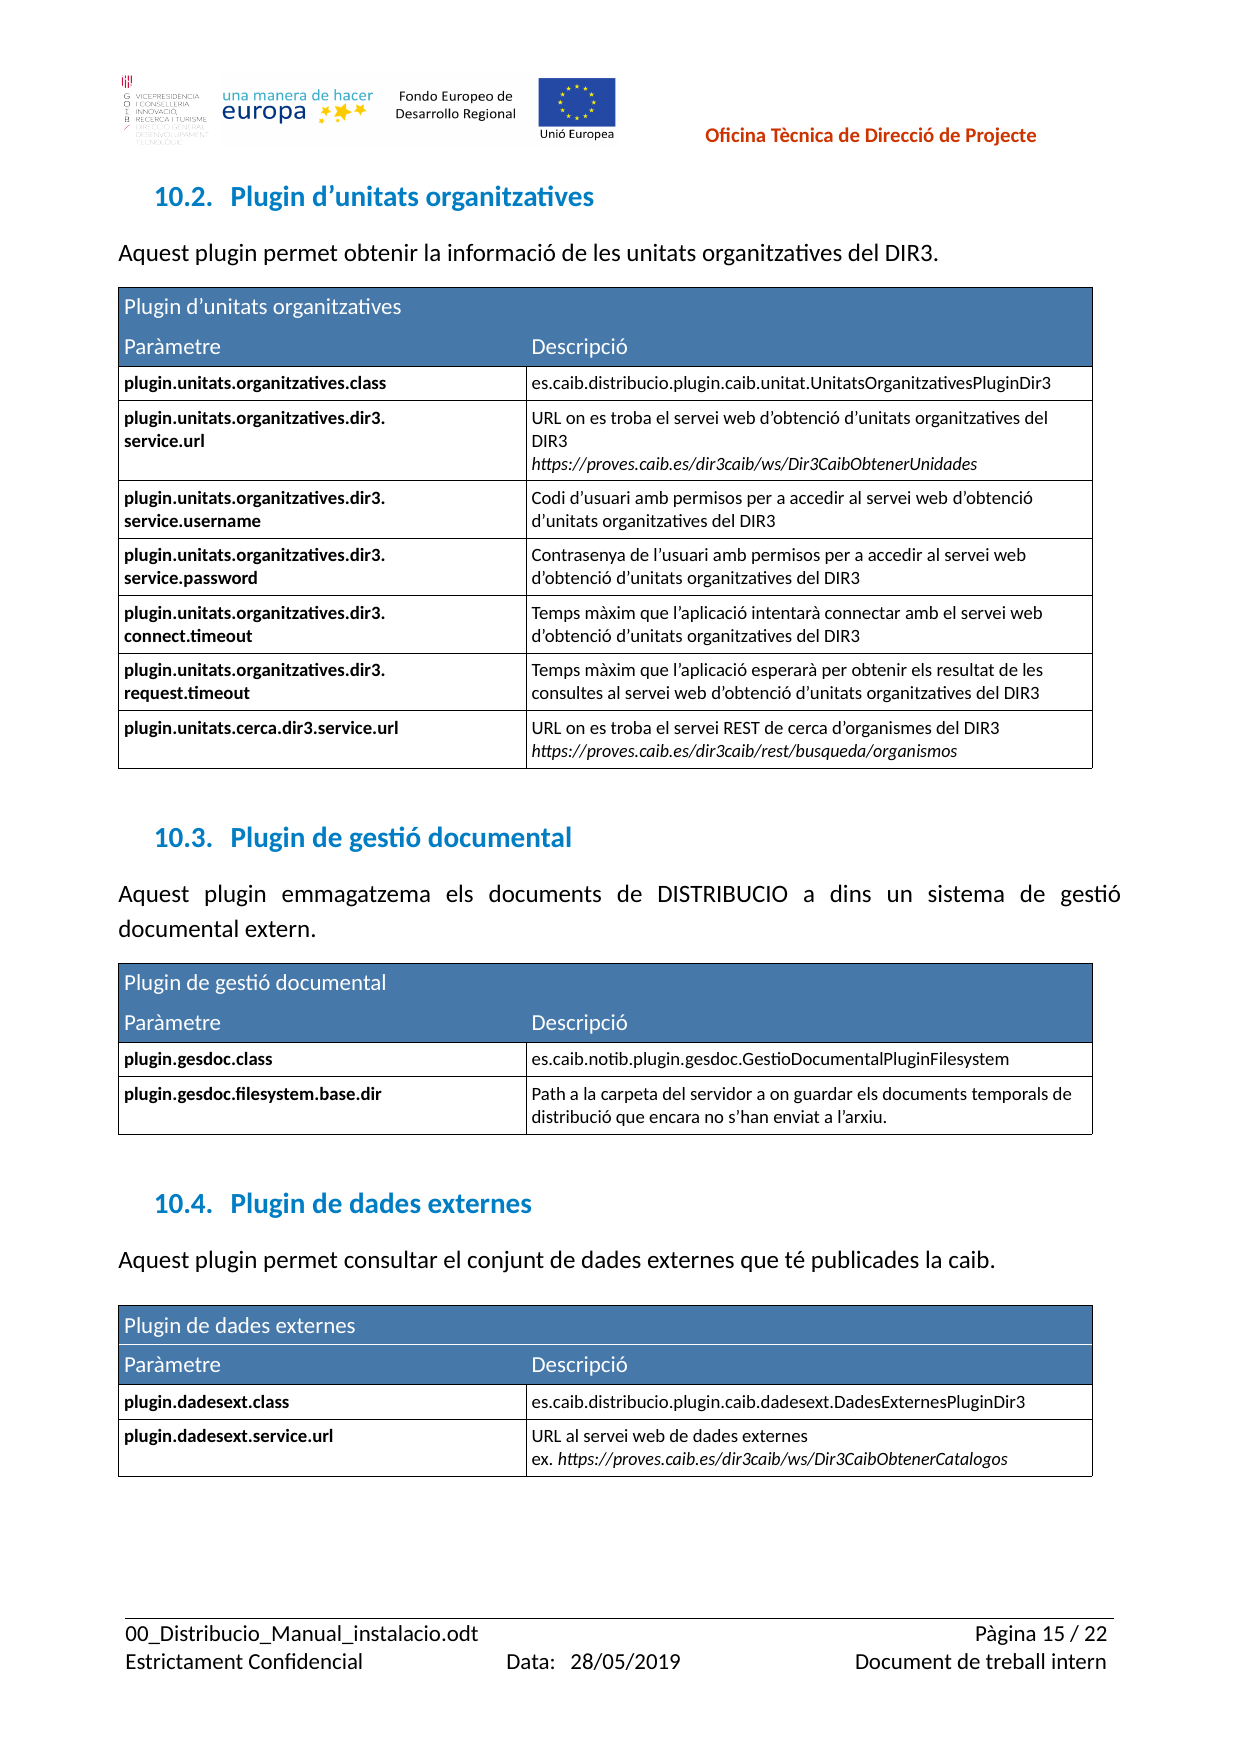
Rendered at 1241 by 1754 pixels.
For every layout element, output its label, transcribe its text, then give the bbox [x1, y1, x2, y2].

table_header Plugin de gestió documental [119, 964, 1092, 1002]
table_cell Temps màxim que l’aplicació esperarà per obtenir els resultat de les consultes al servei web d’obtenció d’unitats organitzatives del DIR3 [527, 654, 1092, 710]
table_cell plugin.dadesext.class [119, 1385, 526, 1418]
text Aquest plugin permet consultar el conjunt de dades externes que té publicades la caib. [118, 1244, 1122, 1274]
table_header Plugin de dades externes [119, 1306, 1092, 1344]
picture [219, 73, 621, 147]
table_cell URL al servei web de dades externes ex. https://proves.caib.es/dir3caib/ws/Dir3CaibObtenerCatalogos [527, 1420, 1092, 1476]
table_cell plugin.unitats.organitzatives.dir3. request.timeout [119, 654, 526, 710]
text Aquest plugin permet obtenir la informació de les unitats organitzatives del DIR3. [118, 237, 1122, 267]
table_cell Paràmetre [119, 326, 526, 366]
subtitle Plugin d’unitats organitzatives [153, 178, 1122, 213]
table_cell Descripció [526, 326, 1092, 366]
table_cell es.caib.distribucio.plugin.caib.unitat.UnitatsOrganitzativesPluginDir3 [527, 367, 1092, 400]
table_cell plugin.gesdoc.class [119, 1043, 526, 1076]
table_cell plugin.unitats.organitzatives.dir3. service.password [119, 539, 526, 595]
table_cell plugin.unitats.organitzatives.dir3. service.username [119, 481, 526, 538]
table_cell plugin.unitats.cerca.dir3.service.url [119, 711, 526, 767]
table_cell plugin.unitats.organitzatives.dir3. connect.timeout [119, 596, 526, 653]
text Aquest plugin emmagatzema els documents de DISTRIBUCIO a dins un sistema de gestió documental extern. [118, 878, 1122, 943]
table_cell Descripció [526, 1002, 1092, 1042]
subtitle Plugin de gestió documental [153, 819, 1122, 854]
table_cell Path a la carpeta del servidor a on guardar els documents temporals de distribució que encara no s’han enviat a l’arxiu. [527, 1077, 1092, 1133]
table_cell URL on es troba el servei web d’obtenció d’unitats organitzatives del DIR3 https://proves.caib.es/dir3caib/ws/Dir3CaibObtenerUnidades [527, 401, 1092, 480]
table_cell plugin.unitats.organitzatives.dir3. service.url [119, 401, 526, 480]
table_cell Codi d’usuari amb permisos per a accedir al servei web d’obtenció d’unitats organitzatives del DIR3 [527, 481, 1092, 538]
table_cell Paràmetre [119, 1002, 526, 1042]
table_cell Descripció [526, 1345, 1092, 1384]
table_cell plugin.unitats.organitzatives.class [119, 367, 526, 400]
table_cell URL on es troba el servei REST de cerca d’organismes del DIR3 https://proves.caib.es/dir3caib/rest/busqueda/organismos [527, 711, 1092, 767]
picture [118, 73, 213, 147]
table_cell Paràmetre [119, 1345, 526, 1384]
table_cell es.caib.notib.plugin.gesdoc.GestioDocumentalPluginFilesystem [527, 1043, 1092, 1076]
table_cell plugin.gesdoc.filesystem.base.dir [119, 1077, 526, 1133]
table_header Plugin d’unitats organitzatives [119, 288, 1092, 326]
table_cell Contrasenya de l’usuari amb permisos per a accedir al servei web d’obtenció d’unitats organitzatives del DIR3 [527, 539, 1092, 595]
subtitle Plugin de dades externes [153, 1185, 1122, 1220]
table_cell es.caib.distribucio.plugin.caib.dadesext.DadesExternesPluginDir3 [527, 1385, 1092, 1418]
table_cell Temps màxim que l’aplicació intentarà connectar amb el servei web d’obtenció d’unitats organitzatives del DIR3 [527, 596, 1092, 653]
table_cell plugin.dadesext.service.url [119, 1420, 526, 1476]
